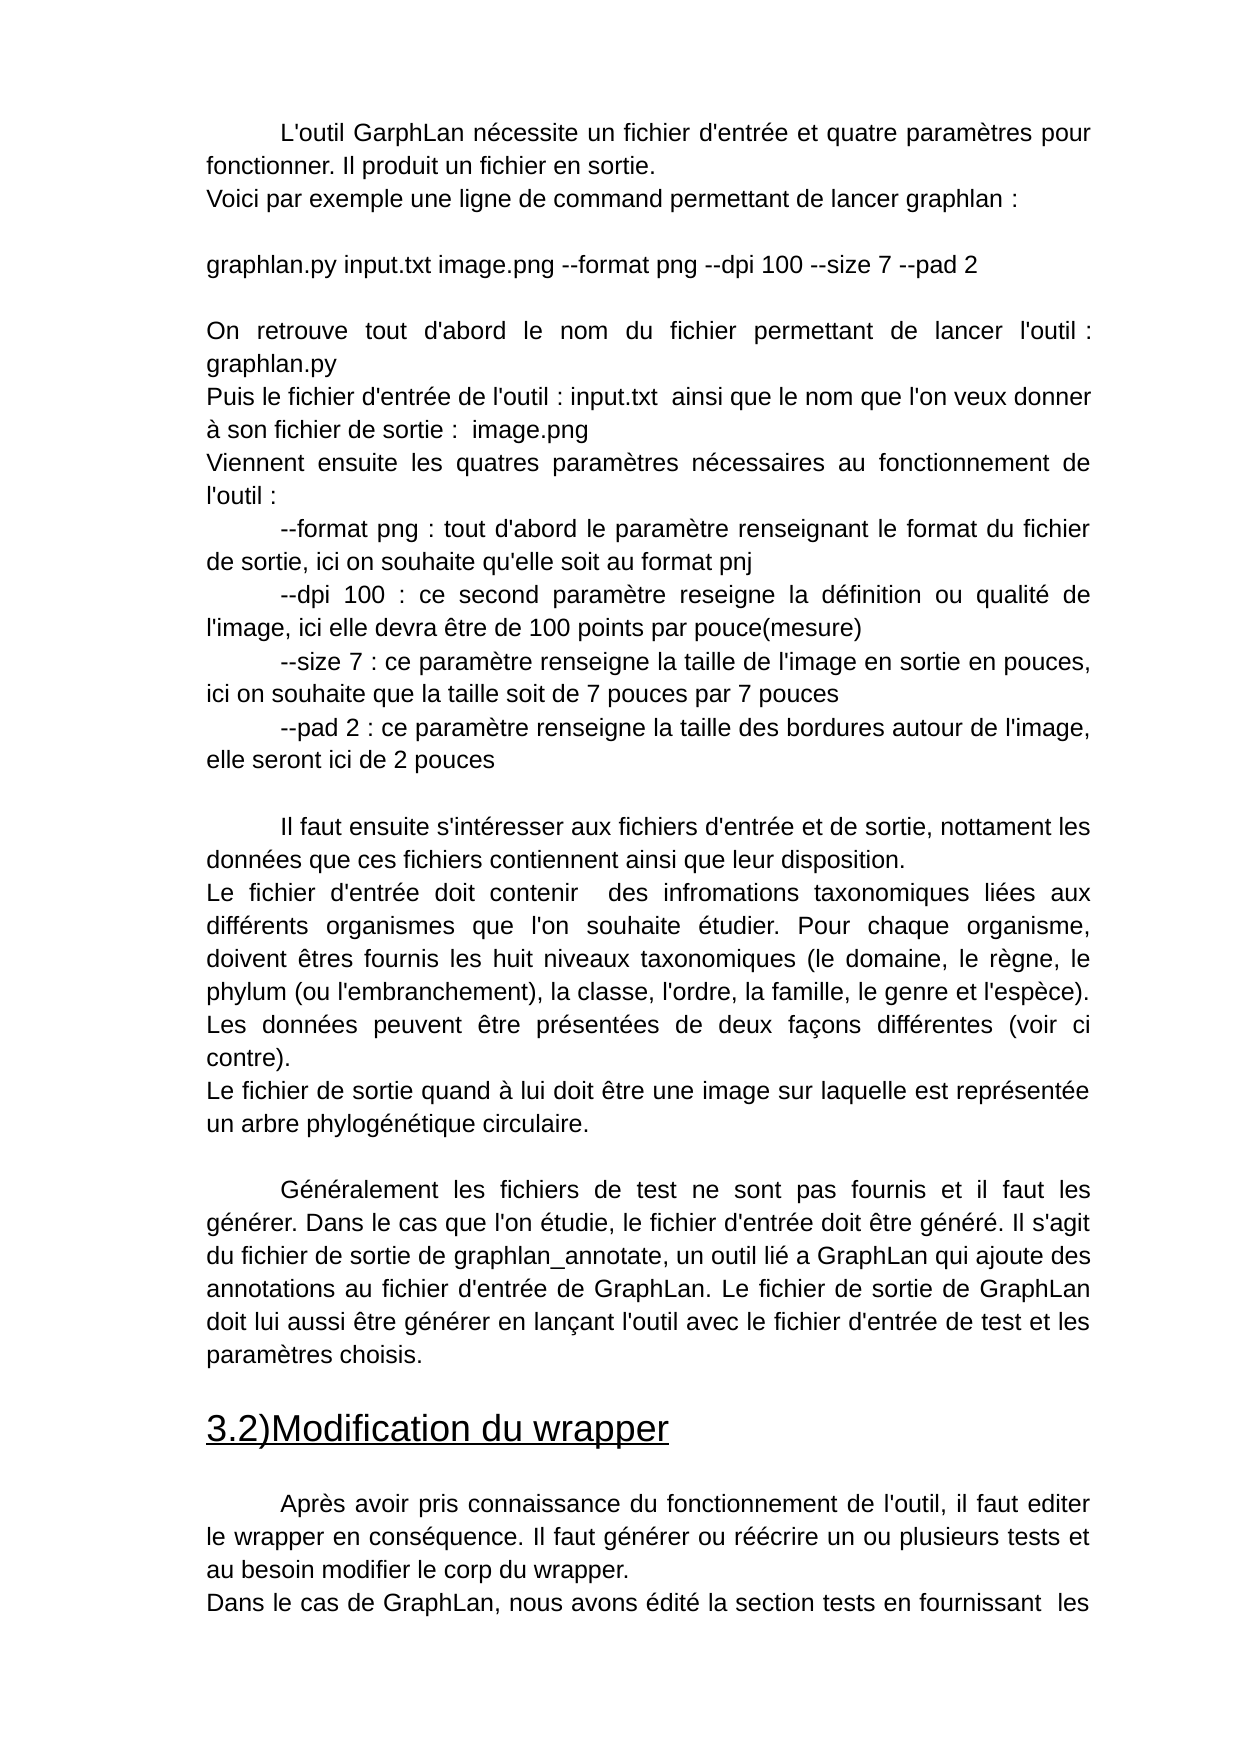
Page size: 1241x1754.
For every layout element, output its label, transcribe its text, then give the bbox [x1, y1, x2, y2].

text 3.2)Modification du wrapper [206, 1406, 1092, 1449]
text Le fichier de sortie quand à lui doit être une image sur laquelle est représentée un arbre phylogénétique circulaire. [206, 1076, 1092, 1137]
text --pad 2 : ce paramètre renseigne la taille des bordures autour de l'image, elle seront ici de 2 pouces [206, 712, 1092, 774]
text Le fichier d'entrée doit contenir des infromations taxonomiques liées aux différents organismes que l'on souhaite étudier. Pour chaque organisme, doivent êtres fournis les huit niveaux taxonomiques (le domaine, le règne, le phylum (ou l'embranchement), la classe, l'ordre, la famille, le genre et l'espèce). Les données peuvent être présentées de deux façons différentes (voir ci contre). [206, 878, 1092, 1071]
text Puis le fichier d'entrée de l'outil : input.txt ainsi que le nom que l'on veux donner à son fichier de sortie : image.png [206, 382, 1092, 444]
text Après avoir pris connaissance du fonctionnement de l'outil, il faut editer le wrapper en conséquence. Il faut générer ou réécrire un ou plusieurs tests et au besoin modifier le corp du wrapper. [206, 1488, 1092, 1583]
text Voici par exemple une ligne de command permettant de lancer graphlan : [206, 184, 1092, 213]
text Dans le cas de GraphLan, nous avons édité la section tests en fournissant les [206, 1588, 1092, 1616]
text --format png : tout d'abord le paramètre renseignant le format du fichier de sortie, ici on souhaite qu'elle soit au format pnj [206, 514, 1092, 576]
text Généralement les fichiers de test ne sont pas fournis et il faut les générer. Dans le cas que l'on étudie, le fichier d'entrée doit être généré. Il s'agit du fichier de sortie de graphlan_annotate, un outil lié a GraphLan qui ajoute des annotations au fichier d'entrée de GraphLan. Le fichier de sortie de GraphLan doit lui aussi être générer en lançant l'outil avec le fichier d'entrée de test et les paramètres choisis. [206, 1175, 1092, 1369]
text Il faut ensuite s'intéresser aux fichiers d'entrée et de sortie, nottament les données que ces fichiers contiennent ainsi que leur disposition. [206, 812, 1092, 873]
text Viennent ensuite les quatres paramètres nécessaires au fonctionnement de l'outil : [206, 448, 1092, 510]
text --size 7 : ce paramètre renseigne la taille de l'image en sortie en pouces, ici on souhaite que la taille soit de 7 pouces par 7 pouces [206, 646, 1092, 708]
text On retrouve tout d'abord le nom du fichier permettant de lancer l'outil : graphlan.py [206, 316, 1092, 378]
text graphlan.py input.txt image.png --format png --dpi 100 --size 7 --pad 2 [206, 250, 1092, 279]
text L'outil GarphLan nécessite un fichier d'entrée et quatre paramètres pour fonctionner. Il produit un fichier en sortie. [206, 118, 1092, 180]
text --dpi 100 : ce second paramètre reseigne la définition ou qualité de l'image, ici elle devra être de 100 points par pouce(mesure) [206, 580, 1092, 642]
